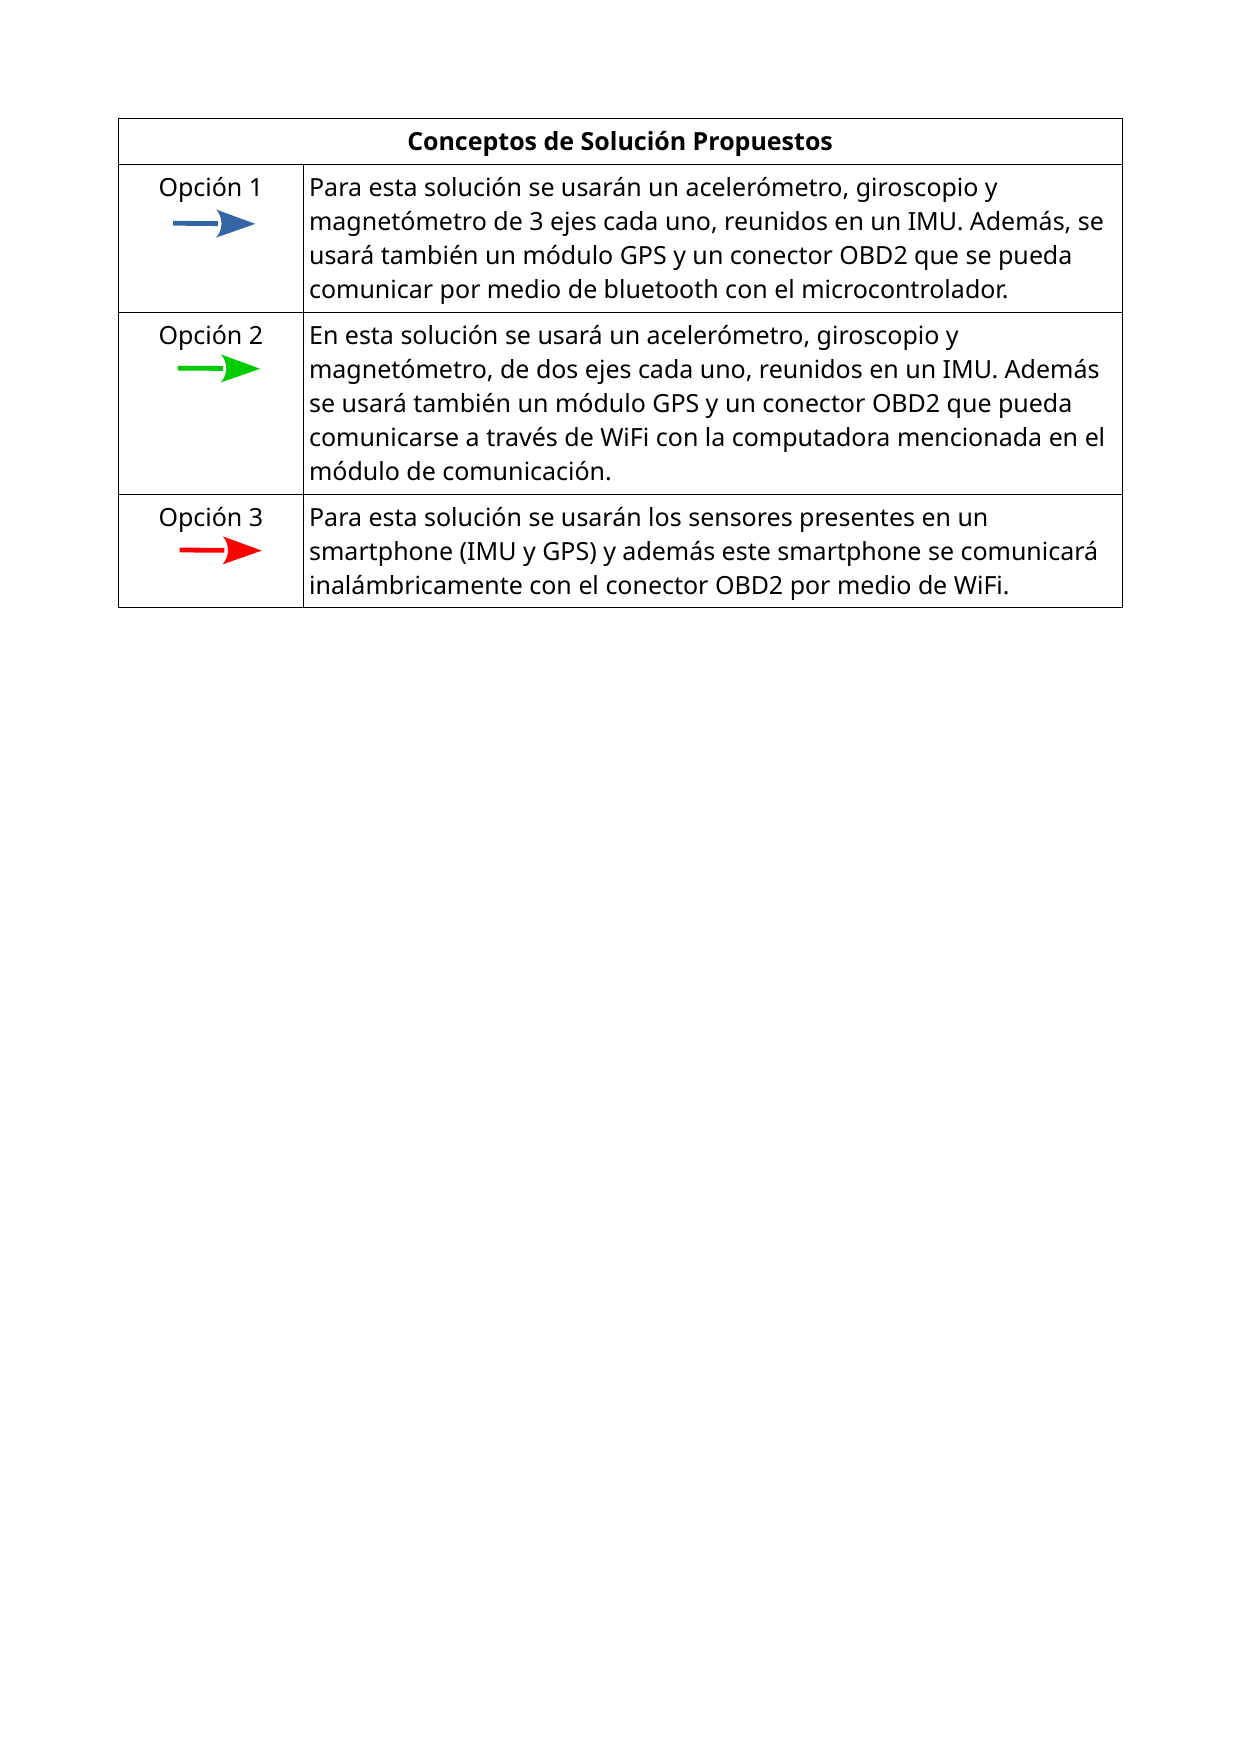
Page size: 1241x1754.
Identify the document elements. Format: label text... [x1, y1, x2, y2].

table_header Conceptos de Solución Propuestos [119, 119, 1122, 164]
table_cell Opción 3 [119, 495, 303, 607]
table_cell Para esta solución se usarán los sensores presentes en un smartphone (IMU y GPS) y además este smartphone se comunicará inalámbricamente con el conector OBD2 por medio de WiFi. [304, 495, 1122, 607]
table_cell Para esta solución se usarán un acelerómetro, giroscopio y magnetómetro de 3 ejes cada uno, reunidos en un IMU. Además, se usará también un módulo GPS y un conector OBD2 que se pueda comunicar por medio de bluetooth con el microcontrolador. [304, 165, 1122, 312]
table_cell En esta solución se usará un acelerómetro, giroscopio y magnetómetro, de dos ejes cada uno, reunidos en un IMU. Además se usará también un módulo GPS y un conector OBD2 que pueda comunicarse a través de WiFi con la computadora mencionada en el módulo de comunicación. [304, 313, 1122, 493]
table_cell Opción 1 [119, 165, 303, 312]
table_cell Opción 2 [119, 313, 303, 493]
